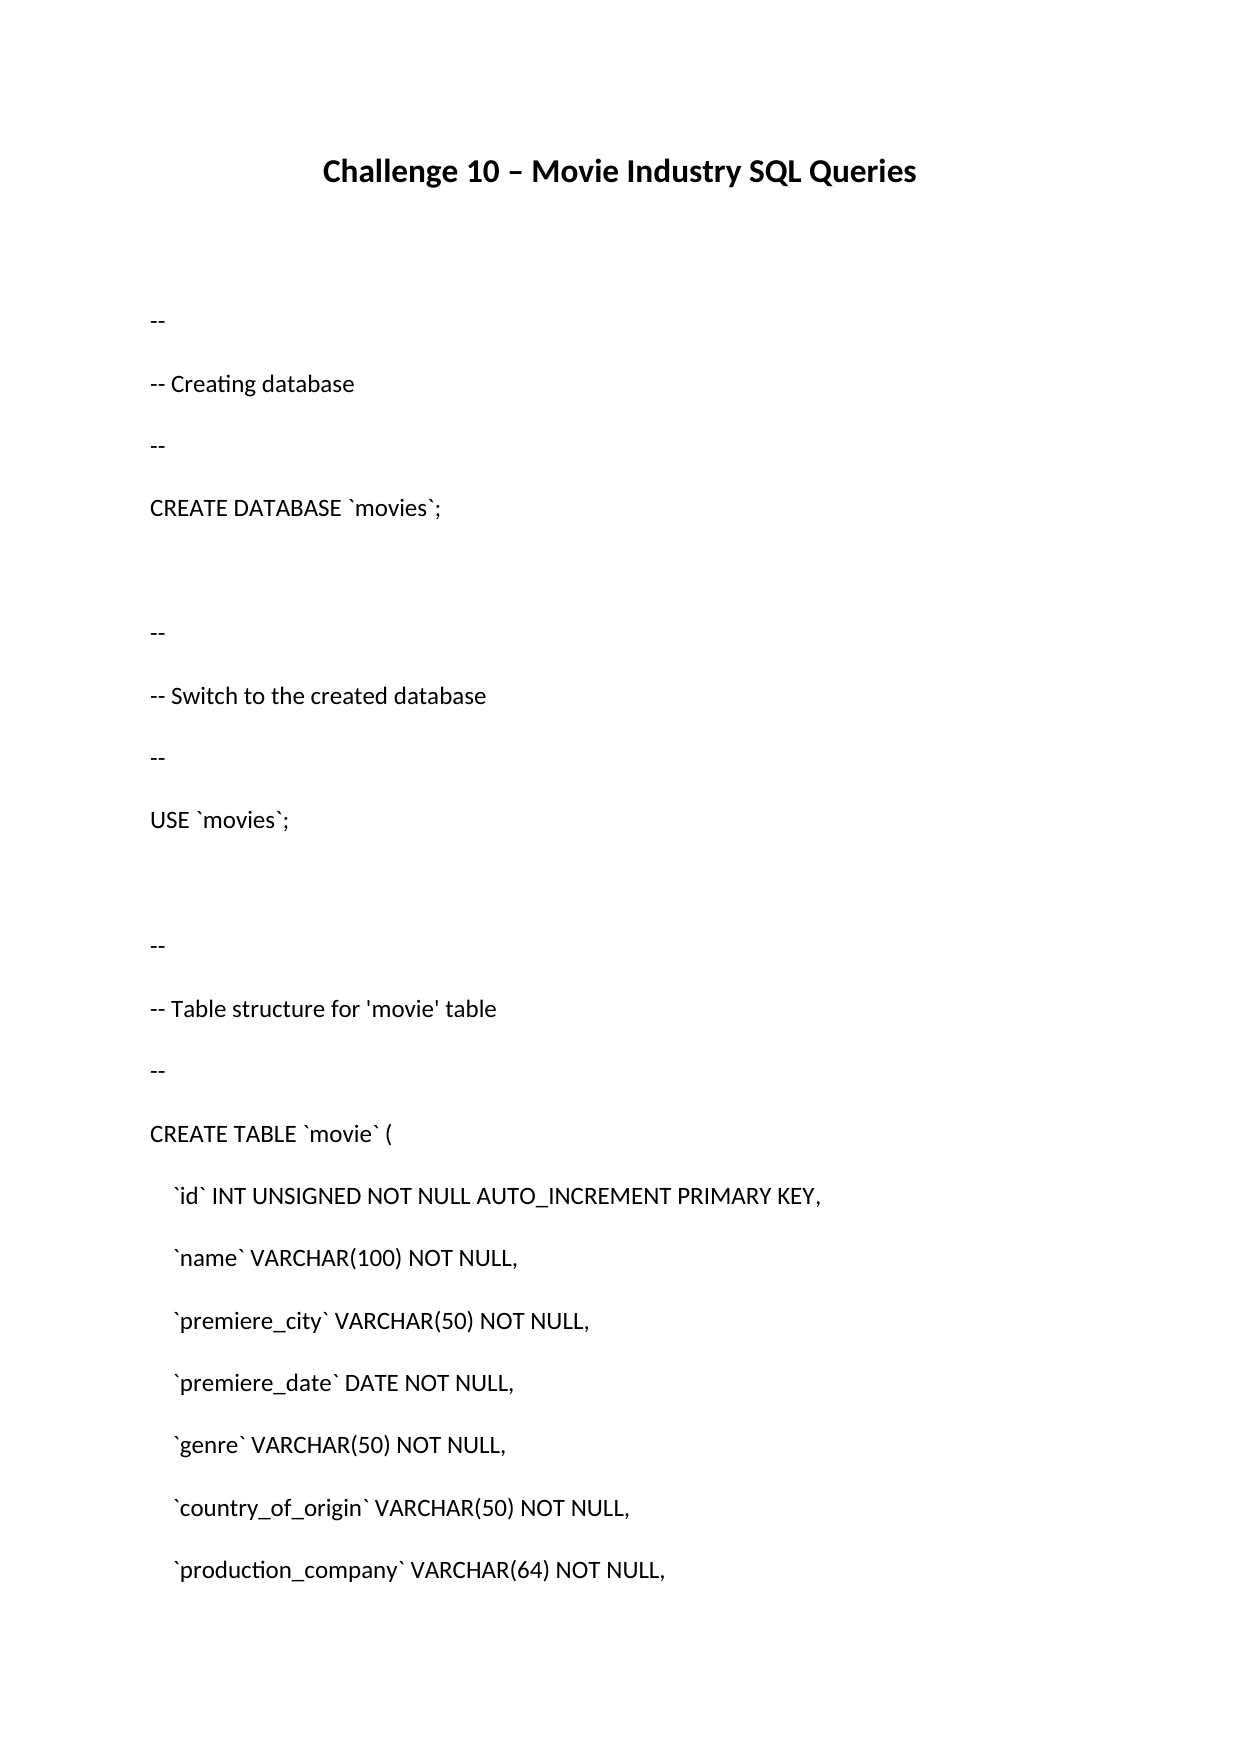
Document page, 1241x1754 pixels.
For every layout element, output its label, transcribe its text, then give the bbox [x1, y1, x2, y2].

text -- [150, 742, 1090, 773]
text `premiere_date` DATE NOT NULL, [150, 1367, 1090, 1398]
text `genre` VARCHAR(50) NOT NULL, [150, 1430, 1090, 1460]
text `id` INT UNSIGNED NOT NULL AUTO_INCREMENT PRIMARY KEY, [150, 1180, 1090, 1211]
text -- [150, 305, 1090, 336]
text `country_of_origin` VARCHAR(50) NOT NULL, [150, 1492, 1090, 1523]
text -- [150, 617, 1090, 648]
text CREATE TABLE `movie` ( [150, 1118, 1090, 1148]
text Challenge 10 – Movie Industry SQL Queries [150, 150, 1090, 191]
text `premiere_city` VARCHAR(50) NOT NULL, [150, 1305, 1090, 1335]
text -- [150, 1055, 1090, 1086]
text -- Creating database [150, 368, 1090, 398]
text `production_company` VARCHAR(64) NOT NULL, [150, 1554, 1090, 1585]
text `name` VARCHAR(100) NOT NULL, [150, 1242, 1090, 1273]
text -- Switch to the created database [150, 680, 1090, 710]
text USE `movies`; [150, 804, 1090, 835]
text -- Table structure for 'movie' table [150, 993, 1090, 1023]
text -- [150, 931, 1090, 961]
text CREATE DATABASE `movies`; [150, 493, 1090, 523]
text -- [150, 430, 1090, 461]
